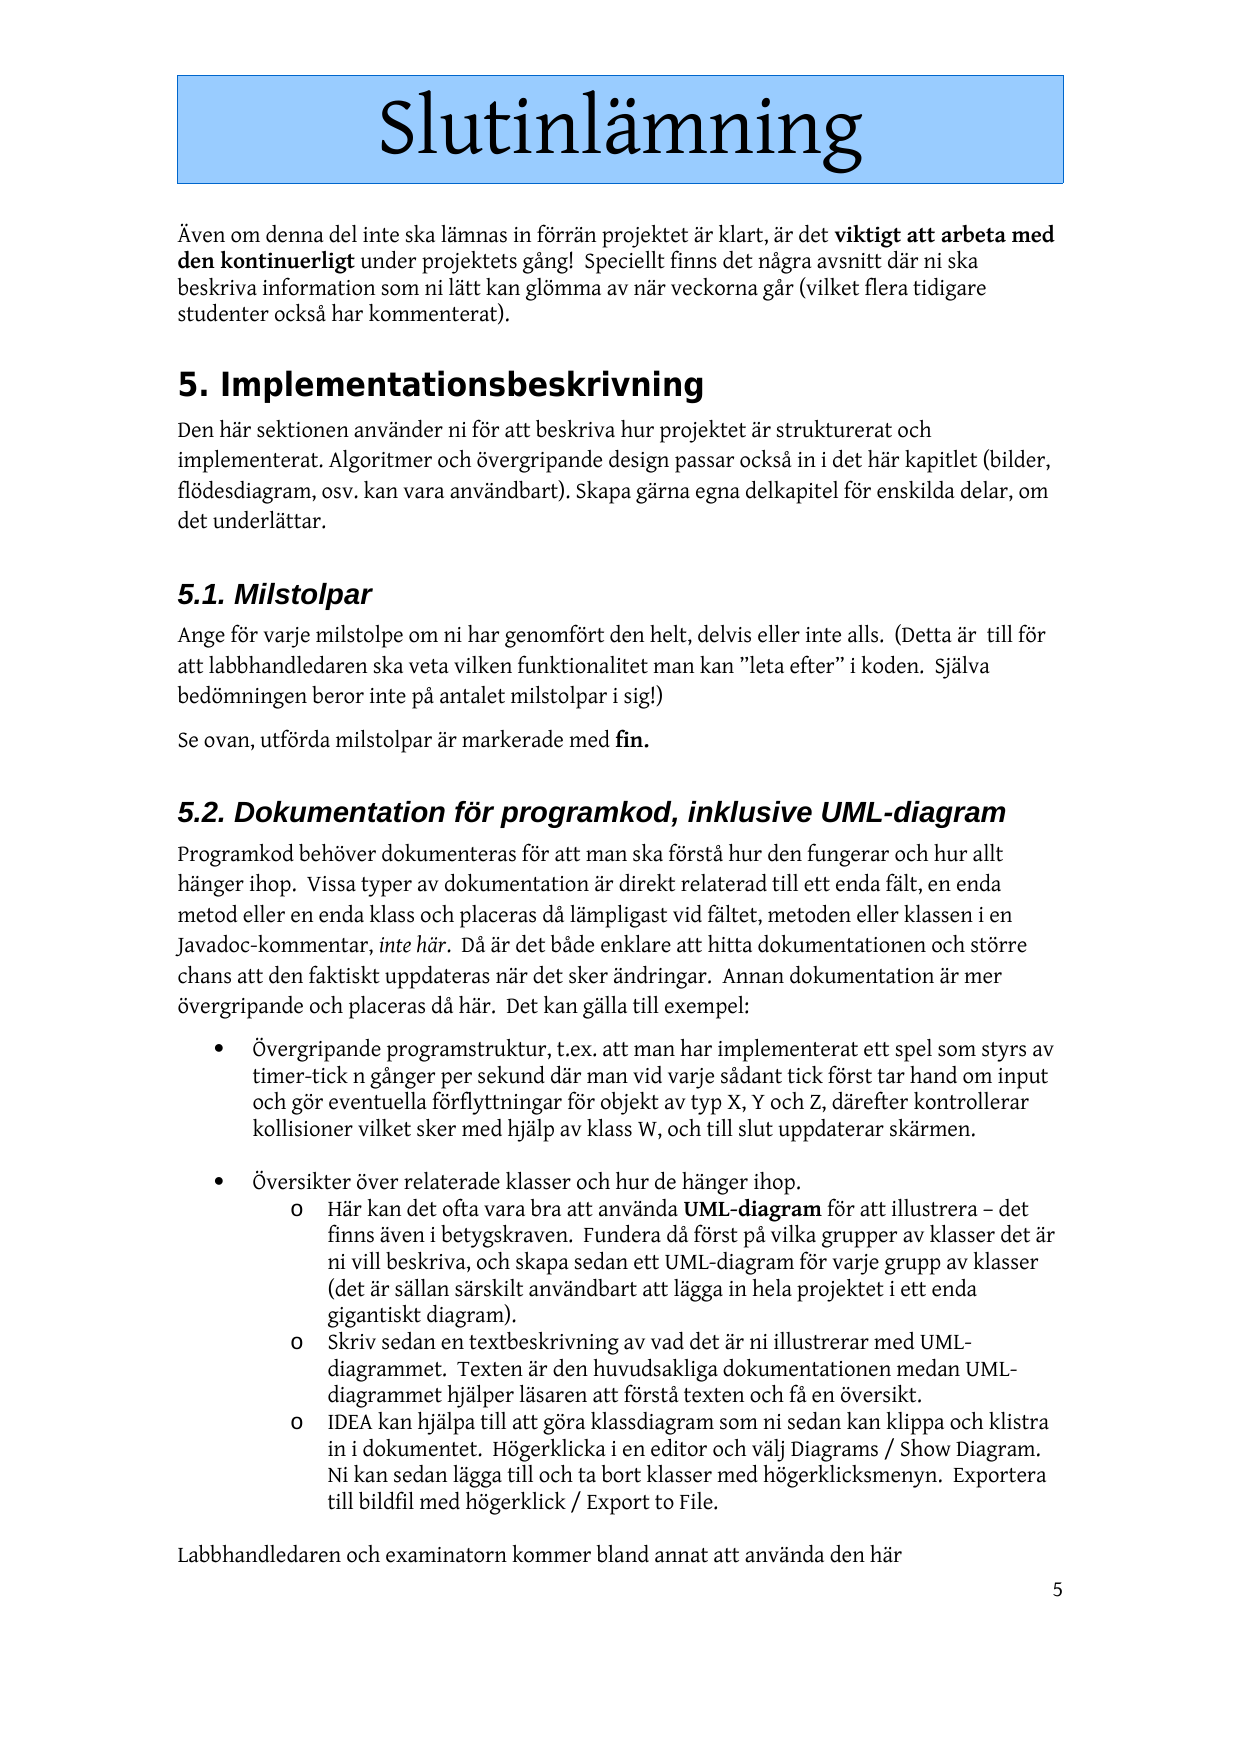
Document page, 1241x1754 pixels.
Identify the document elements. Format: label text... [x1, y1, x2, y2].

text Labbhandledaren och examinatorn kommer bland annat att använda den här [177, 1542, 1063, 1569]
subtitle 5. Implementationsbeskrivning [177, 366, 1063, 405]
list Övergripande programstruktur, t.ex. att man har implementerat ett spel som styrs av timer-tick n gånger per sekund där man vid varje sådant tick först tar hand om input och gör eventuella förflyttningar för objekt av typ X, Y och Z, därefter kontrollerar kollisioner vilket sker med hjälp av klass W, och till slut uppdaterar skärmen. [215, 1037, 1063, 1143]
text Ange för varje milstolpe om ni har genomfört den helt, delvis eller inte alls. (Detta är till för att labbhandledaren ska veta vilken funktionalitet man kan ”leta efter” i koden. Själva bedömningen beror inte på antalet milstolpar i sig!) [177, 623, 1063, 711]
table_header Slutinlämning [178, 76, 1063, 183]
list Översikter över relaterade klasser och hur de hänger ihop. [215, 1169, 1063, 1196]
text Se ovan, utförda milstolpar är markerade med fin. [177, 727, 1063, 753]
subtitle 5.1. Milstolpar [177, 577, 1063, 610]
subtitle 5.2. Dokumentation för programkod, inklusive UML-diagram [177, 795, 1063, 828]
text Programkod behöver dokumenteras för att man ska förstå hur den fungerar och hur allt hänger ihop. Vissa typer av dokumentation är direkt relaterad till ett enda fält, en enda metod eller en enda klass och placeras då lämpligast vid fältet, metoden eller klassen i en Javadoc-kommentar, inte här. Då är det både enklare att hitta dokumentationen och större chans att den faktiskt uppdateras när det sker ändringar. Annan dokumentation är mer övergripande och placeras då här. Det kan gälla till exempel: [177, 841, 1063, 1020]
text Den här sektionen använder ni för att beskriva hur projektet är strukturerat och implementerat. Algoritmer och övergripande design passar också in i det här kapitlet (bilder, flödesdiagram, osv. kan vara användbart). Skapa gärna egna delkapitel för enskilda delar, om det underlättar. [177, 417, 1063, 535]
list Skriv sedan en textbeskrivning av vad det är ni illustrerar med UML-diagrammet. Texten är den huvudsakliga dokumentationen medan UML-diagrammet hjälper läsaren att förstå texten och få en översikt. [290, 1329, 1063, 1409]
text Även om denna del inte ska lämnas in förrän projektet är klart, är det viktigt att arbeta med den kontinuerligt under projektets gång! Speciellt finns det några avsnitt där ni ska beskriva information som ni lätt kan glömma av när veckorna går (vilket flera tidigare studenter också har kommenterat). [177, 222, 1063, 328]
list Här kan det ofta vara bra att använda UML-diagram för att illustrera – det finns även i betygskraven. Fundera då först på vilka grupper av klasser det är ni vill beskriva, och skapa sedan ett UML-diagram för varje grupp av klasser (det är sällan särskilt användbart att lägga in hela projektet i ett enda gigantiskt diagram). [290, 1196, 1063, 1329]
list IDEA kan hjälpa till att göra klassdiagram som ni sedan kan klippa och klistra in i dokumentet. Högerklicka i en editor och välj Diagrams / Show Diagram. Ni kan sedan lägga till och ta bort klasser med högerklicksmenyn. Exportera till bildfil med högerklick / Export to File. [290, 1409, 1063, 1516]
